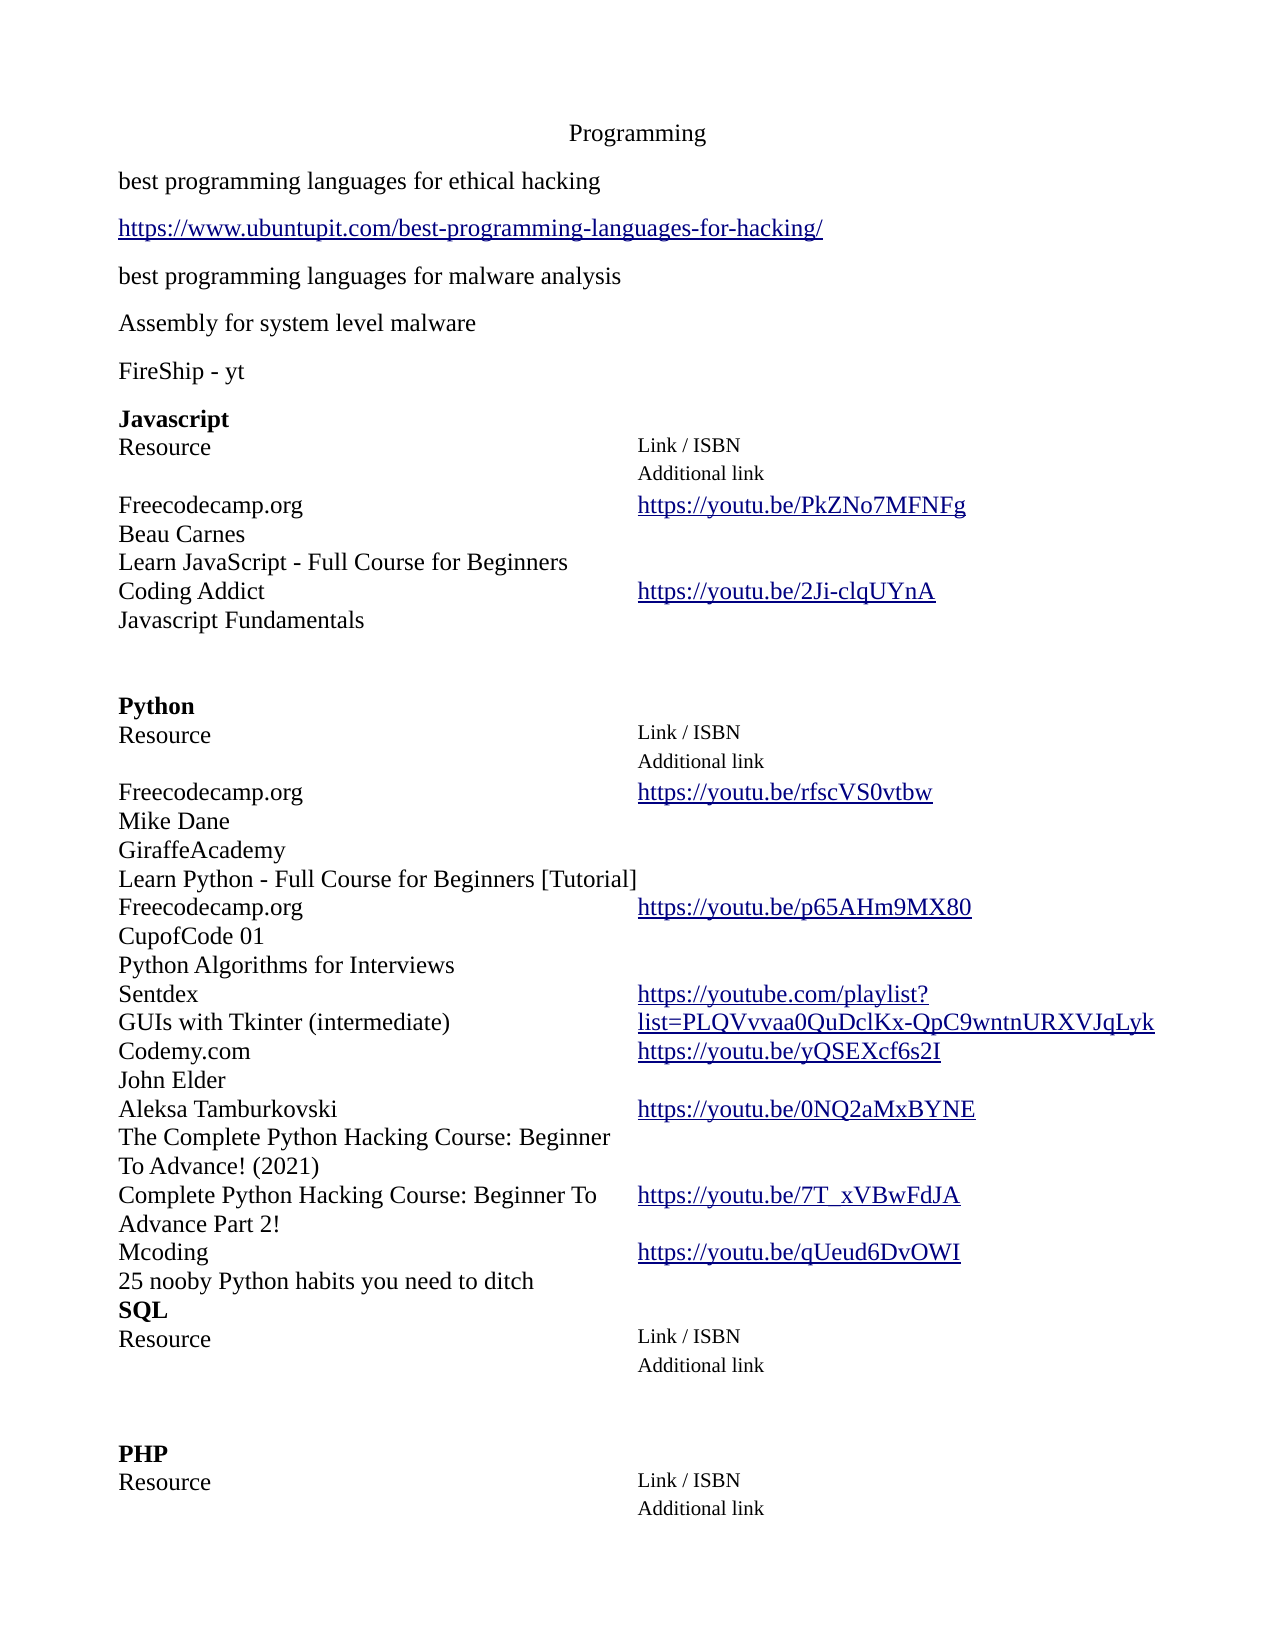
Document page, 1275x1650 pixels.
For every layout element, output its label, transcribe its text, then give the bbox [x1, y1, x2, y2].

text Assembly for system level malware [118, 308, 1157, 337]
table_cell Sentdex GUIs with Tkinter (intermediate) [118, 979, 637, 1036]
table_cell Additional link [638, 1353, 1168, 1381]
table_cell https://youtu.be/qUeud6DvOWI [638, 1238, 1168, 1295]
table_cell [118, 749, 637, 777]
table_cell PHP [118, 1439, 637, 1467]
table_cell https://youtu.be/0NQ2aMxBYNE [638, 1094, 1168, 1180]
table_cell [638, 1410, 1168, 1439]
table_cell Additional link [638, 461, 1168, 490]
table_cell https://youtu.be/7T_xVBwFdJA [638, 1180, 1168, 1237]
table_cell https://youtu.be/rfscVS0vtbw [638, 778, 1168, 892]
text https://www.ubuntupit.com/best-programming-languages-for-hacking/ [118, 213, 1157, 242]
table_cell [638, 691, 1168, 720]
table_cell [118, 1410, 637, 1439]
table_cell Additional link [638, 1496, 1168, 1525]
table_cell Freecodecamp.org Mike Dane GiraffeAcademy Learn Python - Full Course for Beginners [Tutorial] [118, 778, 637, 892]
table_header Javascript [118, 404, 637, 432]
table_cell https://youtu.be/p65AHm9MX80 [638, 893, 1168, 979]
table_cell Freecodecamp.org Beau Carnes Learn JavaScript - Full Course for Beginners [118, 490, 637, 576]
table_cell https://youtu.be/PkZNo7MFNFg [638, 490, 1168, 576]
text best programming languages for malware analysis [118, 261, 1157, 290]
table_cell https://youtube.com/playlist?list=PLQVvvaa0QuDclKx-QpC9wntnURXVJqLyk [638, 979, 1168, 1036]
table_cell [118, 1353, 637, 1381]
table_cell Link / ISBN [638, 720, 1168, 749]
table_header [638, 404, 1168, 432]
table_cell [118, 461, 637, 490]
table_cell Additional link [638, 749, 1168, 777]
table_cell Aleksa Tamburkovski The Complete Python Hacking Course: Beginner To Advance! (2021) [118, 1094, 637, 1180]
table_cell [118, 1381, 637, 1410]
table_cell Resource [118, 1468, 637, 1496]
table_cell Complete Python Hacking Course: Beginner To Advance Part 2! [118, 1180, 637, 1237]
table_cell Freecodecamp.org CupofCode 01 Python Algorithms for Interviews [118, 893, 637, 979]
table_cell [638, 1381, 1168, 1410]
table_cell Link / ISBN [638, 1324, 1168, 1352]
table_cell Python [118, 691, 637, 720]
table_cell [638, 1439, 1168, 1467]
text FireShip - yt [118, 356, 1157, 385]
table_cell Coding Addict Javascript Fundamentals [118, 576, 637, 634]
text best programming languages for ethical hacking [118, 166, 1157, 194]
table_cell https://youtu.be/2Ji-clqUYnA [638, 576, 1168, 634]
table_cell [118, 663, 637, 691]
table_cell Mcoding 25 nooby Python habits you need to ditch [118, 1238, 637, 1295]
table_cell [638, 634, 1168, 662]
table_cell SQL [118, 1295, 637, 1324]
table_cell Codemy.com John Elder [118, 1036, 637, 1094]
table_cell Resource [118, 433, 637, 461]
table_cell [638, 1295, 1168, 1324]
table_cell Resource [118, 720, 637, 749]
table_cell Link / ISBN [638, 1468, 1168, 1496]
table_cell [118, 1496, 637, 1525]
table_cell Link / ISBN [638, 433, 1168, 461]
table_cell [118, 634, 637, 662]
text Programming [118, 118, 1157, 147]
table_cell [638, 663, 1168, 691]
table_cell https://youtu.be/yQSEXcf6s2I [638, 1036, 1168, 1094]
table_cell Resource [118, 1324, 637, 1352]
